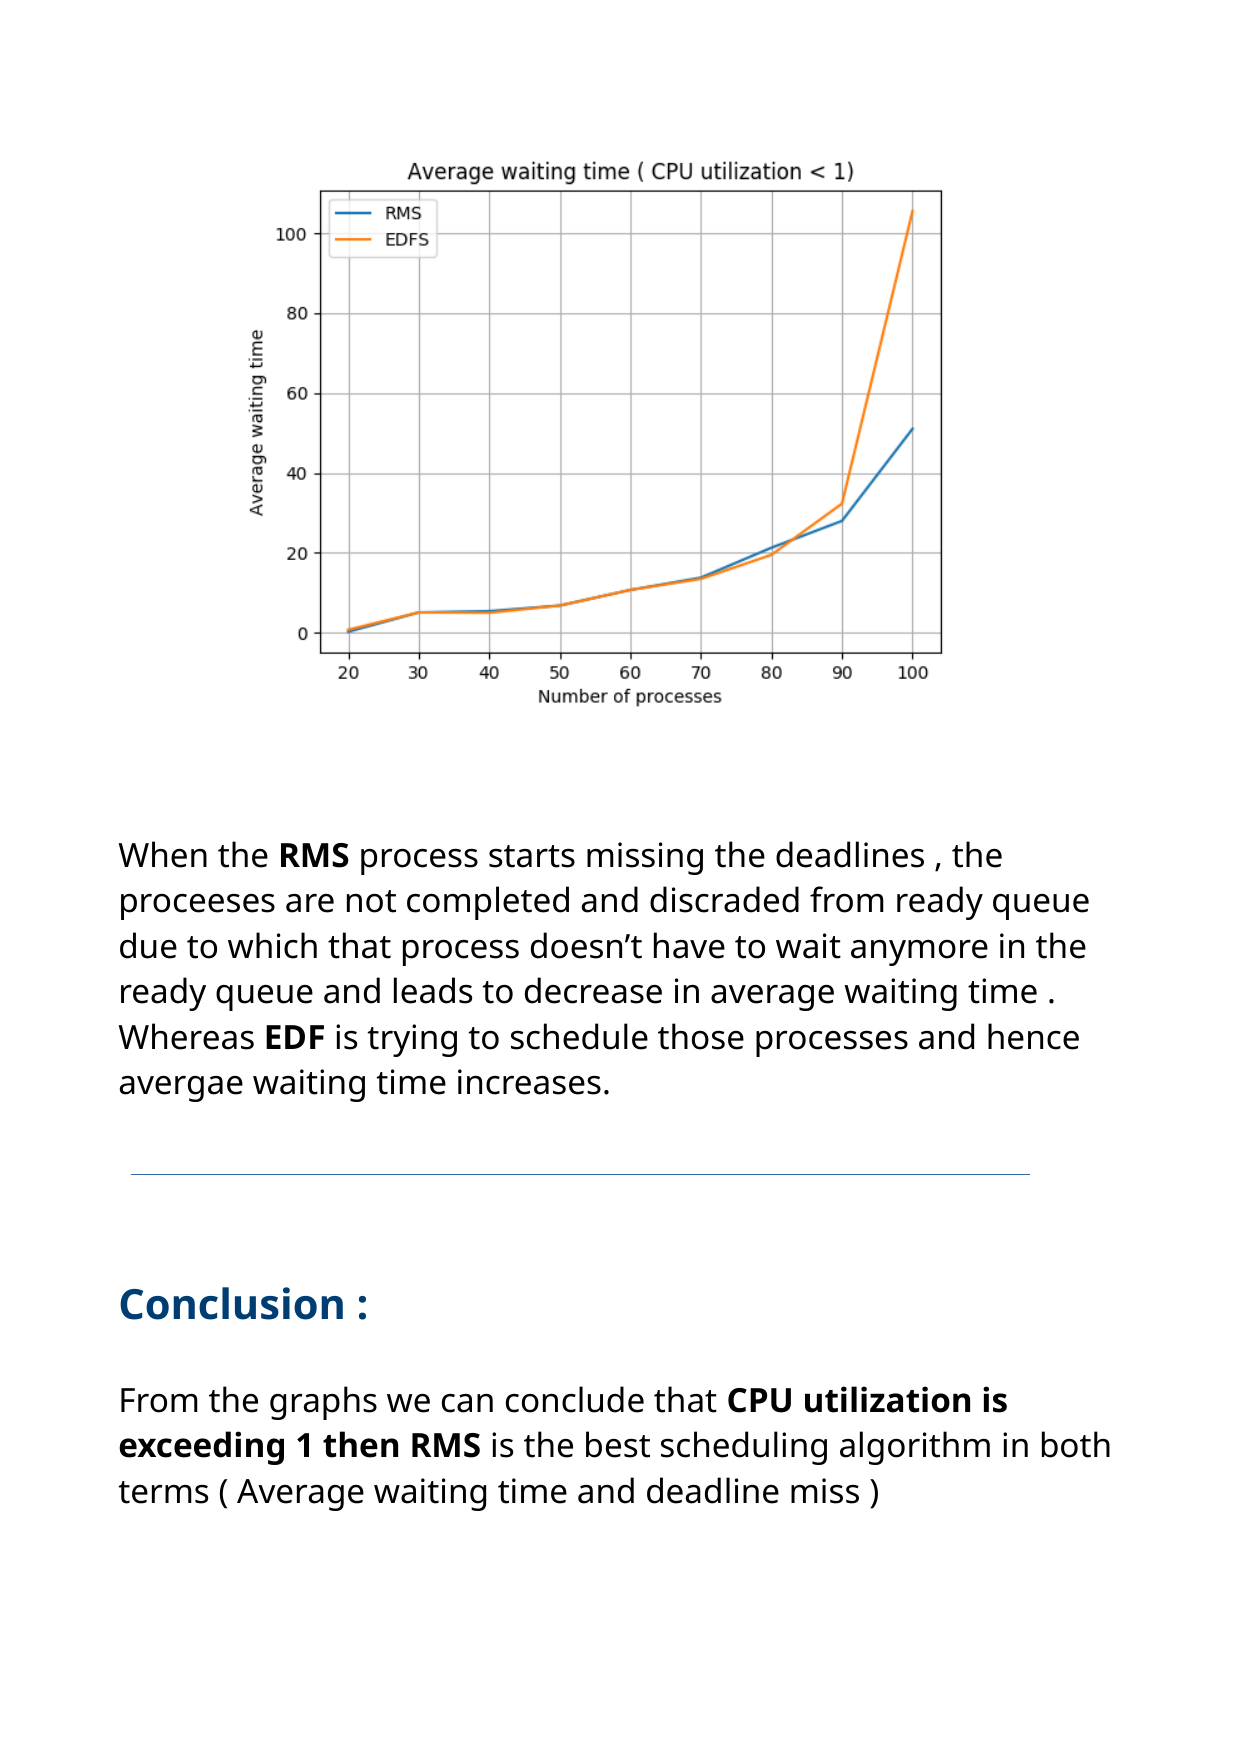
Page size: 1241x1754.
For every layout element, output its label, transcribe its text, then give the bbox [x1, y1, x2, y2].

text Conclusion : [118, 1275, 1122, 1331]
text When the RMS process starts missing the deadlines , the proceeses are not completed and discraded from ready queue due to which that process doesn’t have to wait anymore in the ready queue and leads to decrease in average waiting time . Whereas EDF is trying to schedule those processes and hence avergae waiting time increases. [118, 832, 1122, 1104]
picture [220, 118, 1021, 719]
text From the graphs we can conclude that CPU utilization is exceeding 1 then RMS is the best scheduling algorithm in both terms ( Average waiting time and deadline miss ) [118, 1377, 1122, 1513]
